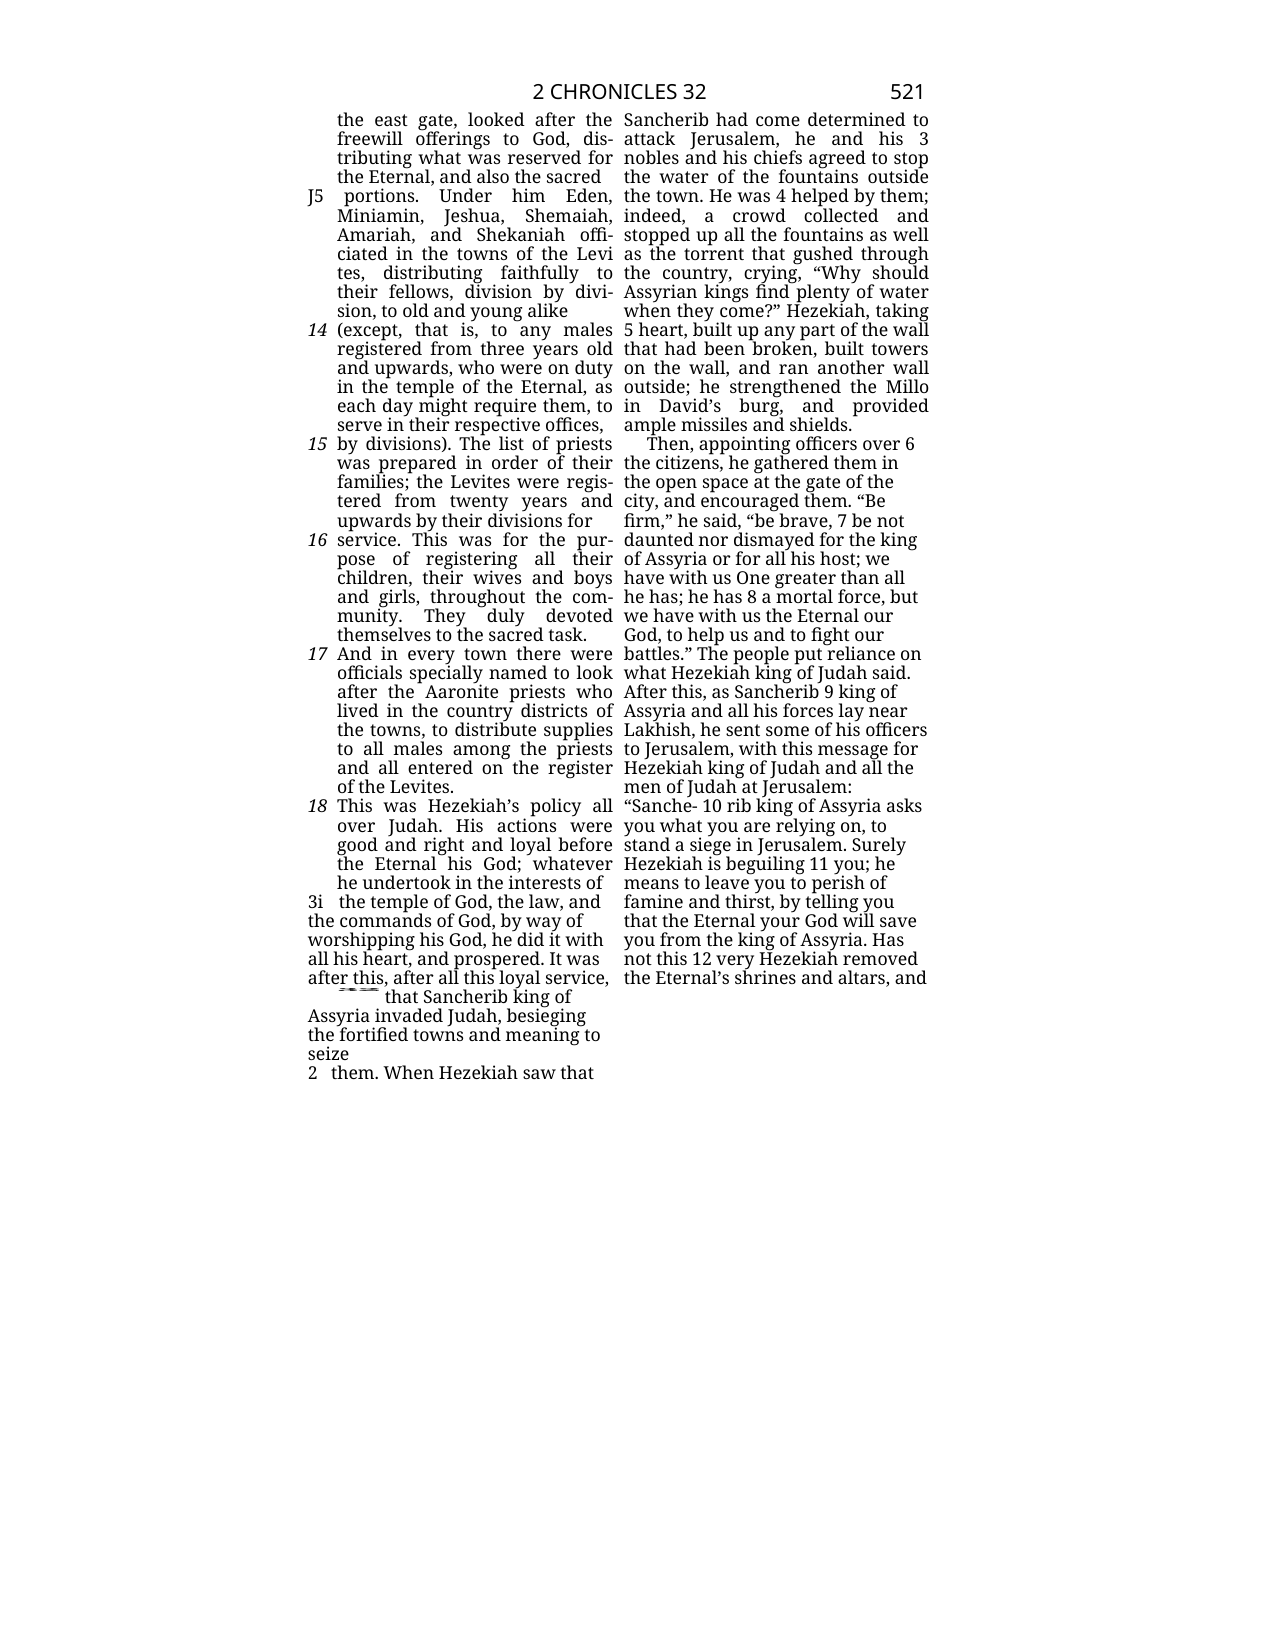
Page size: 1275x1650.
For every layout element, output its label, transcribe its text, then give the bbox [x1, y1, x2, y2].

text J5 portions. Under him Eden, Miniamin, Jeshua, Shemaiah, Amariah, and Shekaniah offi­ciated in the towns of the Le­vi tes, distributing faithfully to their fellows, division by divi­sion, to old and young alike [308, 188, 613, 321]
text the east gate, looked after the freewill offerings to God, dis­tributing what was reserved for the Eternal, and also the sacred [337, 111, 613, 188]
list by divisions). The list of priests was prepared in order of their families; the Levites were regis­tered from twenty years and upwards by their divisions for [308, 436, 613, 531]
list service. This was for the pur­pose of registering all their children, their wives and boys and girls, throughout the com­munity. They duly devoted themselves to the sacred task. [308, 531, 613, 645]
list them. When Hezekiah saw that [308, 1064, 613, 1084]
text Sancherib had come determined to attack Jerusalem, he and his 3 nobles and his chiefs agreed to stop the water of the fountains outside the town. He was 4 helped by them; indeed, a crowd collected and stopped up all the fountains as well as the torrent that gushed through the country, crying, “Why should Assyrian kings find plenty of water when they come?” Hezekiah, taking 5 heart, built up any part of the wall that had been broken, built towers on the wall, and ran an­other wall outside; he strength­ened the Millo in David’s burg, and provided ample missiles and shields. [624, 111, 929, 436]
text Then, appointing officers over 6 the citizens, he gathered them in the open space at the gate of the city, and encouraged them. “Be firm,” he said, “be brave, 7 be not daunted nor dismayed for the king of Assyria or for all his host; we have with us One greater than all he has; he has 8 a mortal force, but we have with us the Eternal our God, to help us and to fight our battles.” The people put reliance on what Hezekiah king of Judah said. After this, as Sancherib 9 king of Assyria and all his forces lay near Lakhish, he sent some of his officers to Jerusalem, with this message for Hezekiah king of Judah and all the men of Judah at Jerusalem: “Sanche- 10 rib king of Assyria asks you what you are relying on, to stand a siege in Jerusalem. Surely Hezekiah is beguiling 11 you; he means to leave you to perish of famine and thirst, by telling you that the Eternal your God will save you from the king of Assyria. Has not this 12 very Hezekiah removed the Eternal’s shrines and altars, and [624, 436, 929, 988]
list This was Hezekiah’s policy all over Judah. His actions were good and right and loyal before the Eternal his God; whatever he undertook in the interests of [308, 798, 613, 893]
list And in every town there were officials specially named to look after the Aaronite priests who lived in the country districts of the towns, to distribute sup­plies to all males among the priests and all entered on the register of the Levites. [308, 645, 613, 798]
text 3i the temple of God, the law, and the commands of God, by way of worshipping his God, he did it with all his heart, and prospered. It was after this, after all this loyal service, that San­cherib king of Assyria invaded Judah, besieging the fortified towns and meaning to seize [308, 893, 613, 1064]
list (except, that is, to any males registered from three years old and upwards, who were on duty in the temple of the Eternal, as each day might require them, to serve in their respective offices, [308, 321, 613, 436]
